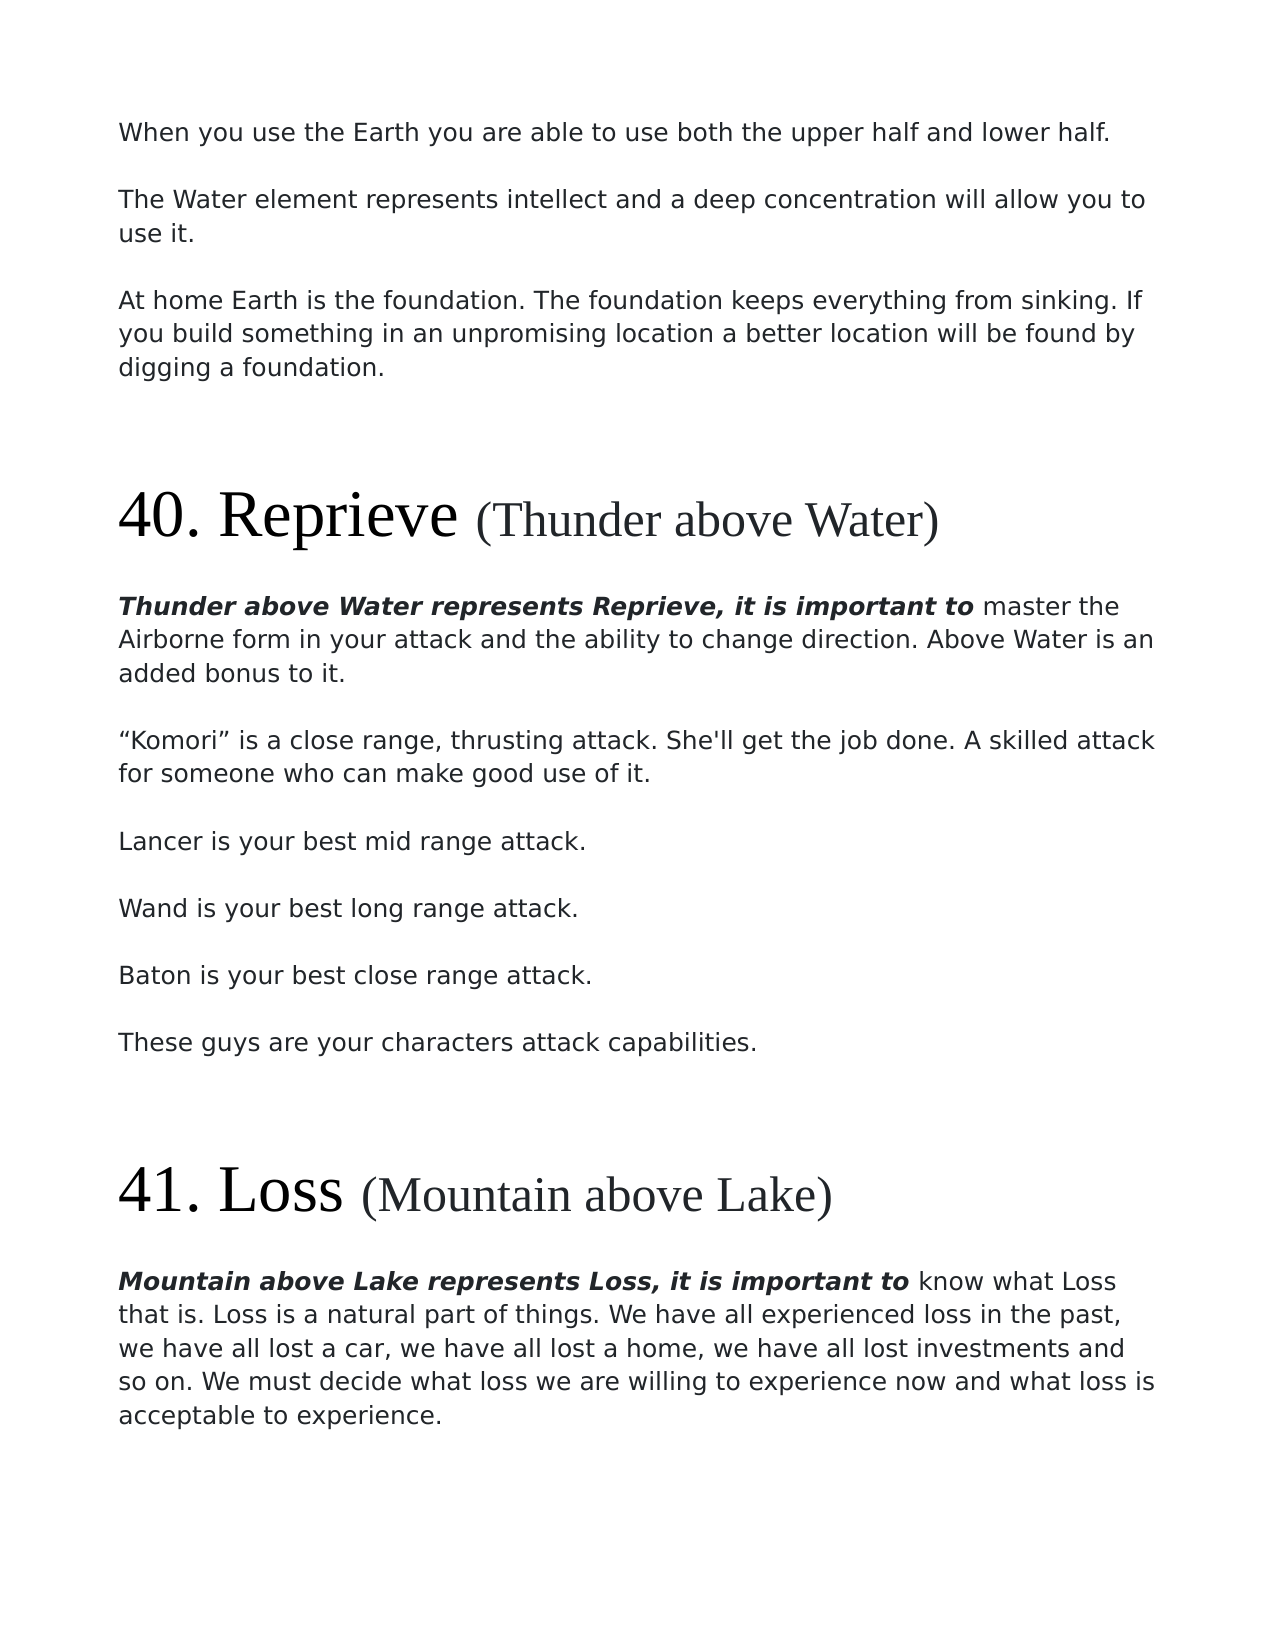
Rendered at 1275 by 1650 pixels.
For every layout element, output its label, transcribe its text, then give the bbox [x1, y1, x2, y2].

text At home Earth is the foundation. The foundation keeps everything from sinking. If you build something in an unpromising location a better location will be found by digging a foundation. [118, 286, 1157, 382]
text Wand is your best long range attack. [118, 894, 1157, 923]
text 41. Loss (Mountain above Lake) [118, 1149, 1157, 1226]
text Thunder above Water represents Reprieve, it is important to master the Airborne form in your attack and the ability to change direction. Above Water is an added bonus to it. [118, 592, 1157, 688]
text These guys are your characters attack capabilities. [118, 1028, 1157, 1057]
text When you use the Earth you are able to use both the upper half and lower half. [118, 118, 1157, 147]
text Lancer is your best mid range attack. [118, 827, 1157, 856]
text Baton is your best close range attack. [118, 961, 1157, 990]
text “Komori” is a close range, thrusting attack. She'll get the job done. A skilled attack for someone who can make good use of it. [118, 726, 1157, 789]
text Mountain above Lake represents Loss, it is important to know what Loss that is. Loss is a natural part of things. We have all experienced loss in the past, we have all lost a car, we have all lost a home, we have all lost investments and so on. We must decide what loss we are willing to experience now and what loss is acceptable to experience. [118, 1267, 1157, 1430]
text 40. Reprieve (Thunder above Water) [118, 474, 1157, 551]
text The Water element represents intellect and a deep concentration will allow you to use it. [118, 185, 1157, 248]
